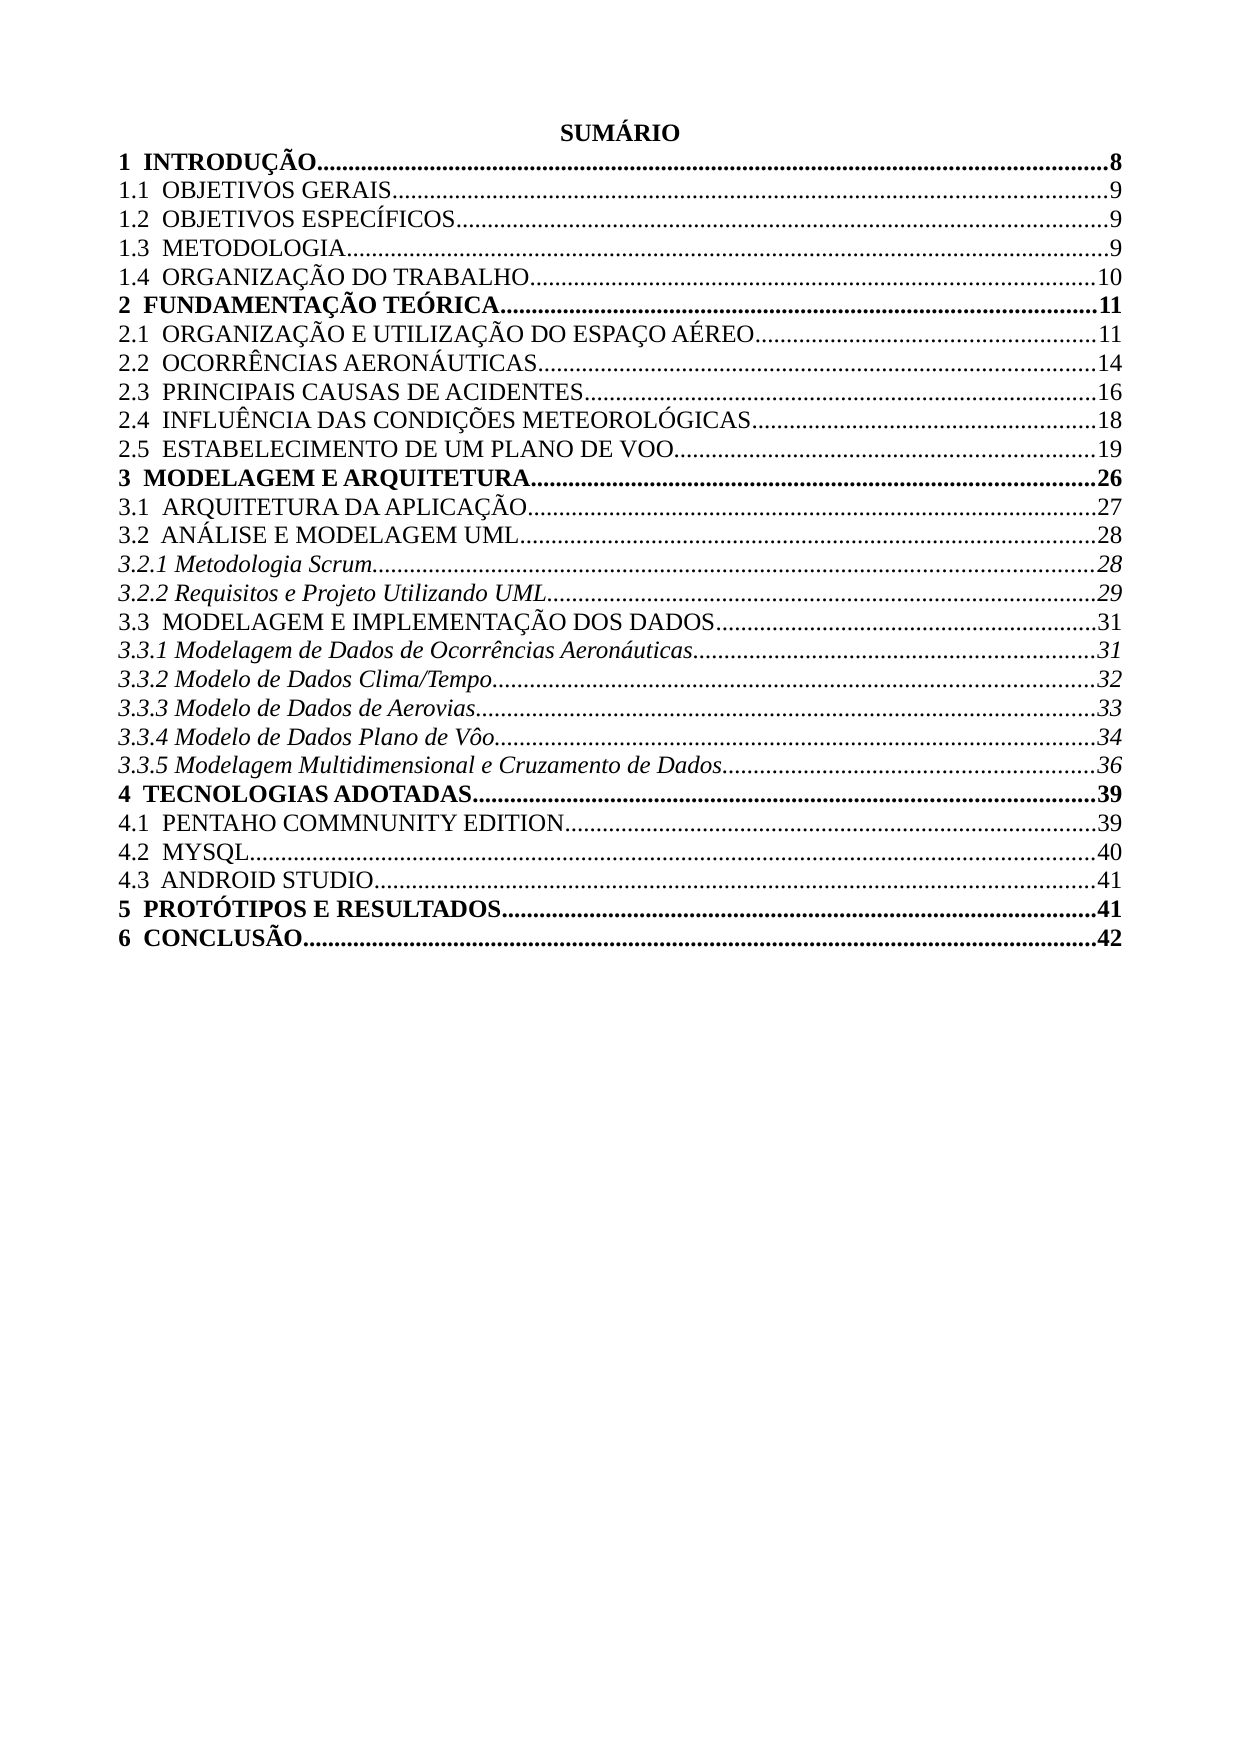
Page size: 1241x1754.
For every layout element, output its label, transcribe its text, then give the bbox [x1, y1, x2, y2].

text 1.2 Objetivos Específicos 9 [118, 204, 1122, 233]
text 3.3.4 Modelo de Dados Plano de Vôo 34 [118, 722, 1122, 751]
text 3.3.3 Modelo de Dados de Aerovias 33 [118, 693, 1122, 722]
text 3.2.1 Metodologia Scrum 28 [118, 549, 1122, 578]
text 2.4 Influência das Condições Meteorológicas 18 [118, 406, 1122, 434]
text 6 Conclusão 42 [118, 923, 1122, 952]
text 1.4 Organização do trabalho 10 [118, 262, 1122, 291]
text 3.2 Análise e Modelagem UML 28 [118, 521, 1122, 549]
text 2.2 Ocorrências Aeronáuticas 14 [118, 348, 1122, 377]
text 3.3.5 Modelagem Multidimensional e Cruzamento de Dados 36 [118, 751, 1122, 779]
text 2 Fundamentação Teórica 11 [118, 291, 1122, 319]
text 5 Protótipos e Resultados 41 [118, 894, 1122, 923]
text 4.3 Android Studio 41 [118, 866, 1122, 894]
text 3.3.2 Modelo de Dados Clima/Tempo 32 [118, 664, 1122, 693]
text 4 Tecnologias Adotadas 39 [118, 779, 1122, 808]
text 4.1 Pentaho Commnunity Edition 39 [118, 808, 1122, 837]
text 3 Modelagem e Arquitetura 26 [118, 463, 1122, 492]
text 2.1 Organização e utilização do espaço aéreo 11 [118, 319, 1122, 348]
text 1 Introdução 8 [118, 147, 1122, 176]
text 2.3 Principais Causas de Acidentes 16 [118, 377, 1122, 406]
text 3.1 Arquitetura da Aplicação 27 [118, 492, 1122, 521]
text 1.1 Objetivos Gerais 9 [118, 176, 1122, 204]
text SUMÁRIO [118, 118, 1122, 147]
text 4.2 MySQL 40 [118, 837, 1122, 866]
text 2.5 Estabelecimento de um Plano de Voo 19 [118, 434, 1122, 463]
text 1.3 Metodologia 9 [118, 233, 1122, 262]
text 3.3.1 Modelagem de Dados de Ocorrências Aeronáuticas 31 [118, 636, 1122, 664]
text 3.2.2 Requisitos e Projeto Utilizando UML 29 [118, 578, 1122, 607]
text 3.3 Modelagem e Implementação dos Dados 31 [118, 607, 1122, 636]
